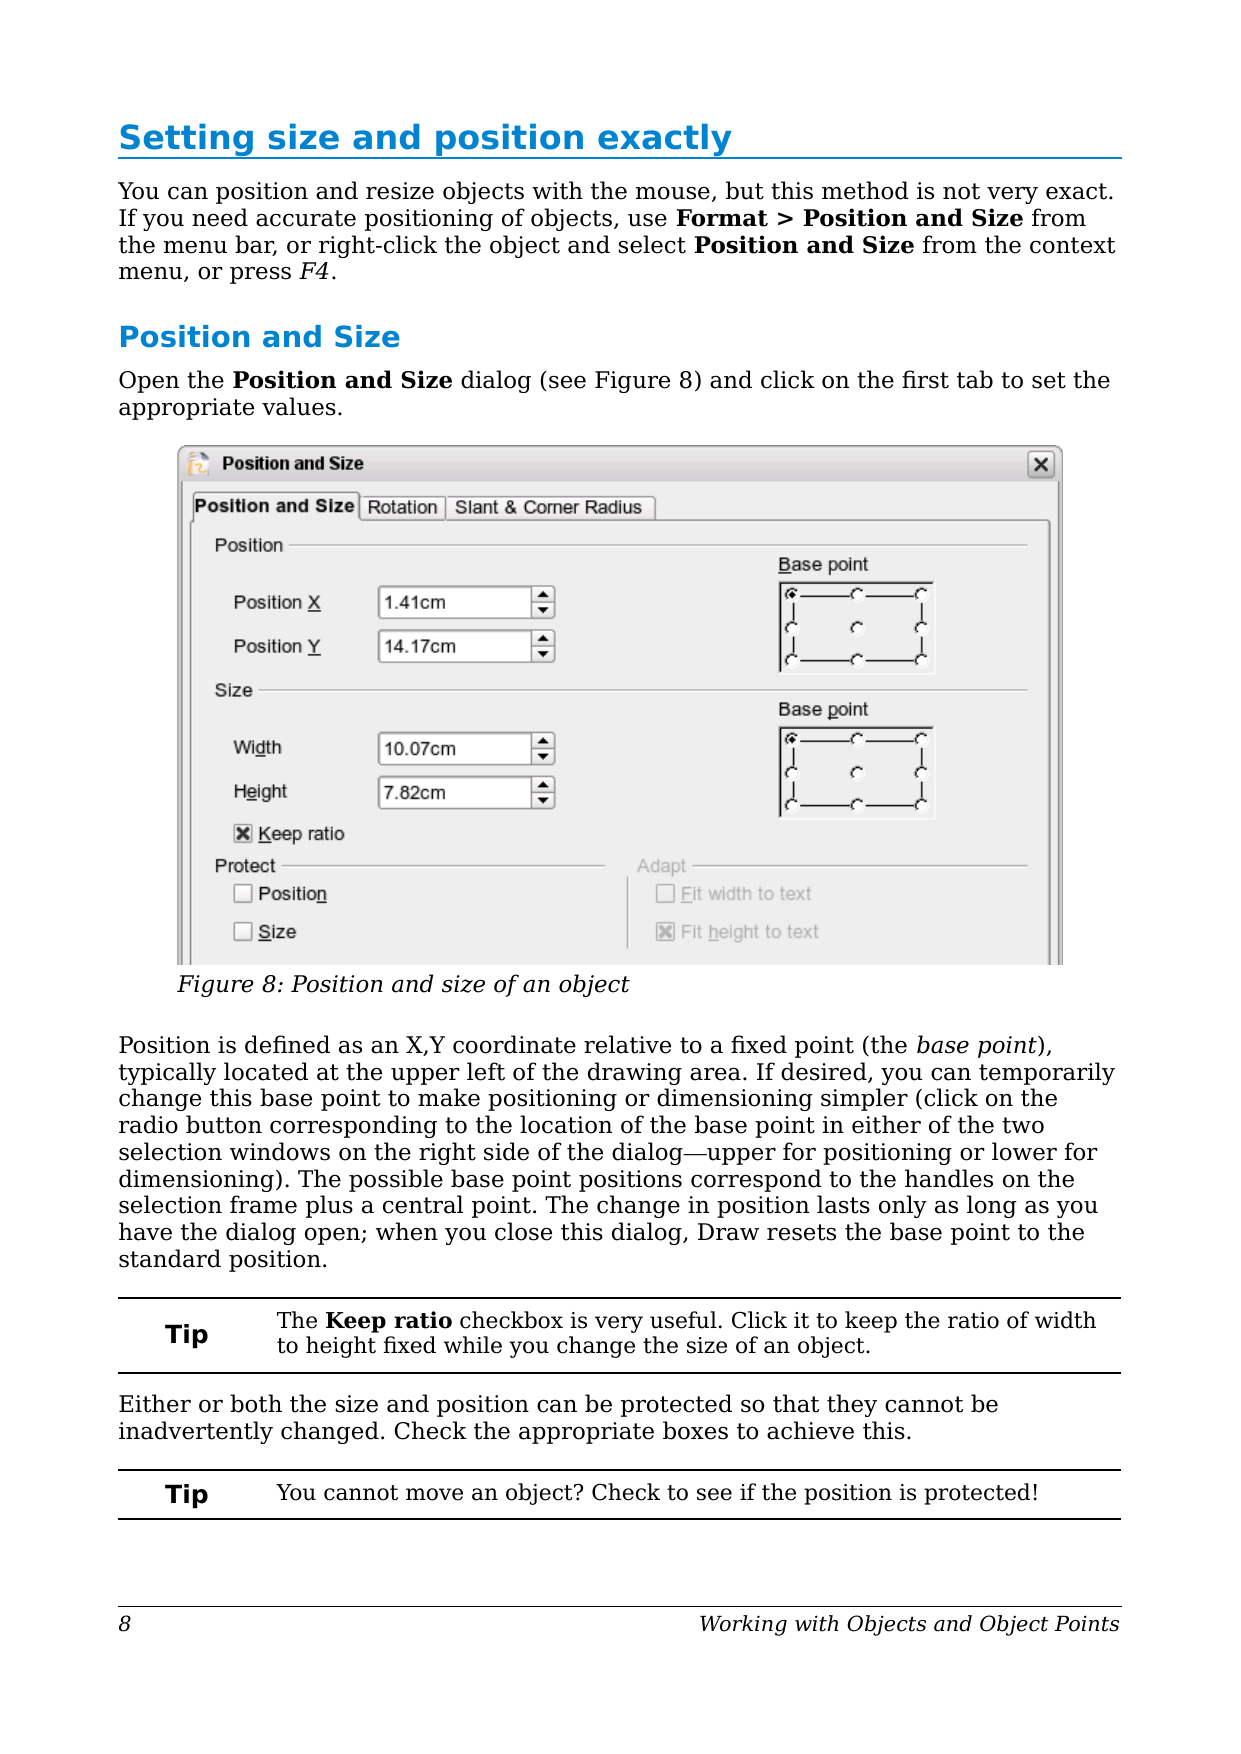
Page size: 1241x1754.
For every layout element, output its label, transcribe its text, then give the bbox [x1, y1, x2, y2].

table_header Tip [118, 1471, 255, 1518]
picture [177, 445, 1063, 965]
text Open the Position and Size dialog (see Figure 8) and click on the first tab to set the appropriate values. [118, 367, 1122, 421]
table_header Tip [118, 1299, 255, 1372]
subtitle Position and Size [118, 321, 1122, 355]
text Either or both the size and position can be protected so that they cannot be inadvertently changed. Check the appropriate boxes to achieve this. [118, 1391, 1122, 1445]
table_header You cannot move an object? Check to see if the position is protected! [255, 1471, 1121, 1518]
text Position is defined as an X,Y coordinate relative to a fixed point (the base point), typically located at the upper left of the drawing area. If desired, you can temporarily change this base point to make positioning or dimensioning simpler (click on the radio button corresponding to the location of the base point in either of the two selection windows on the right side of the dialog—upper for positioning or lower for dimensioning). The possible base point positions correspond to the handles on the selection frame plus a central point. The change in position lasts only as long as you have the dialog open; when you close this dialog, Draw resets the base point to the standard position. [118, 1032, 1122, 1272]
table_header The Keep ratio checkbox is very useful. Click it to keep the ratio of width to height fixed while you change the size of an object. [255, 1299, 1121, 1372]
text You can position and resize objects with the mouse, but this method is not very exact. If you need accurate positioning of objects, use Format > Position and Size from the menu bar, or right-click the object and select Position and Size from the context menu, or press F4. [118, 178, 1122, 285]
text Figure 8: Position and size of an object [177, 971, 1063, 997]
subtitle Setting size and position exactly [118, 118, 1122, 157]
